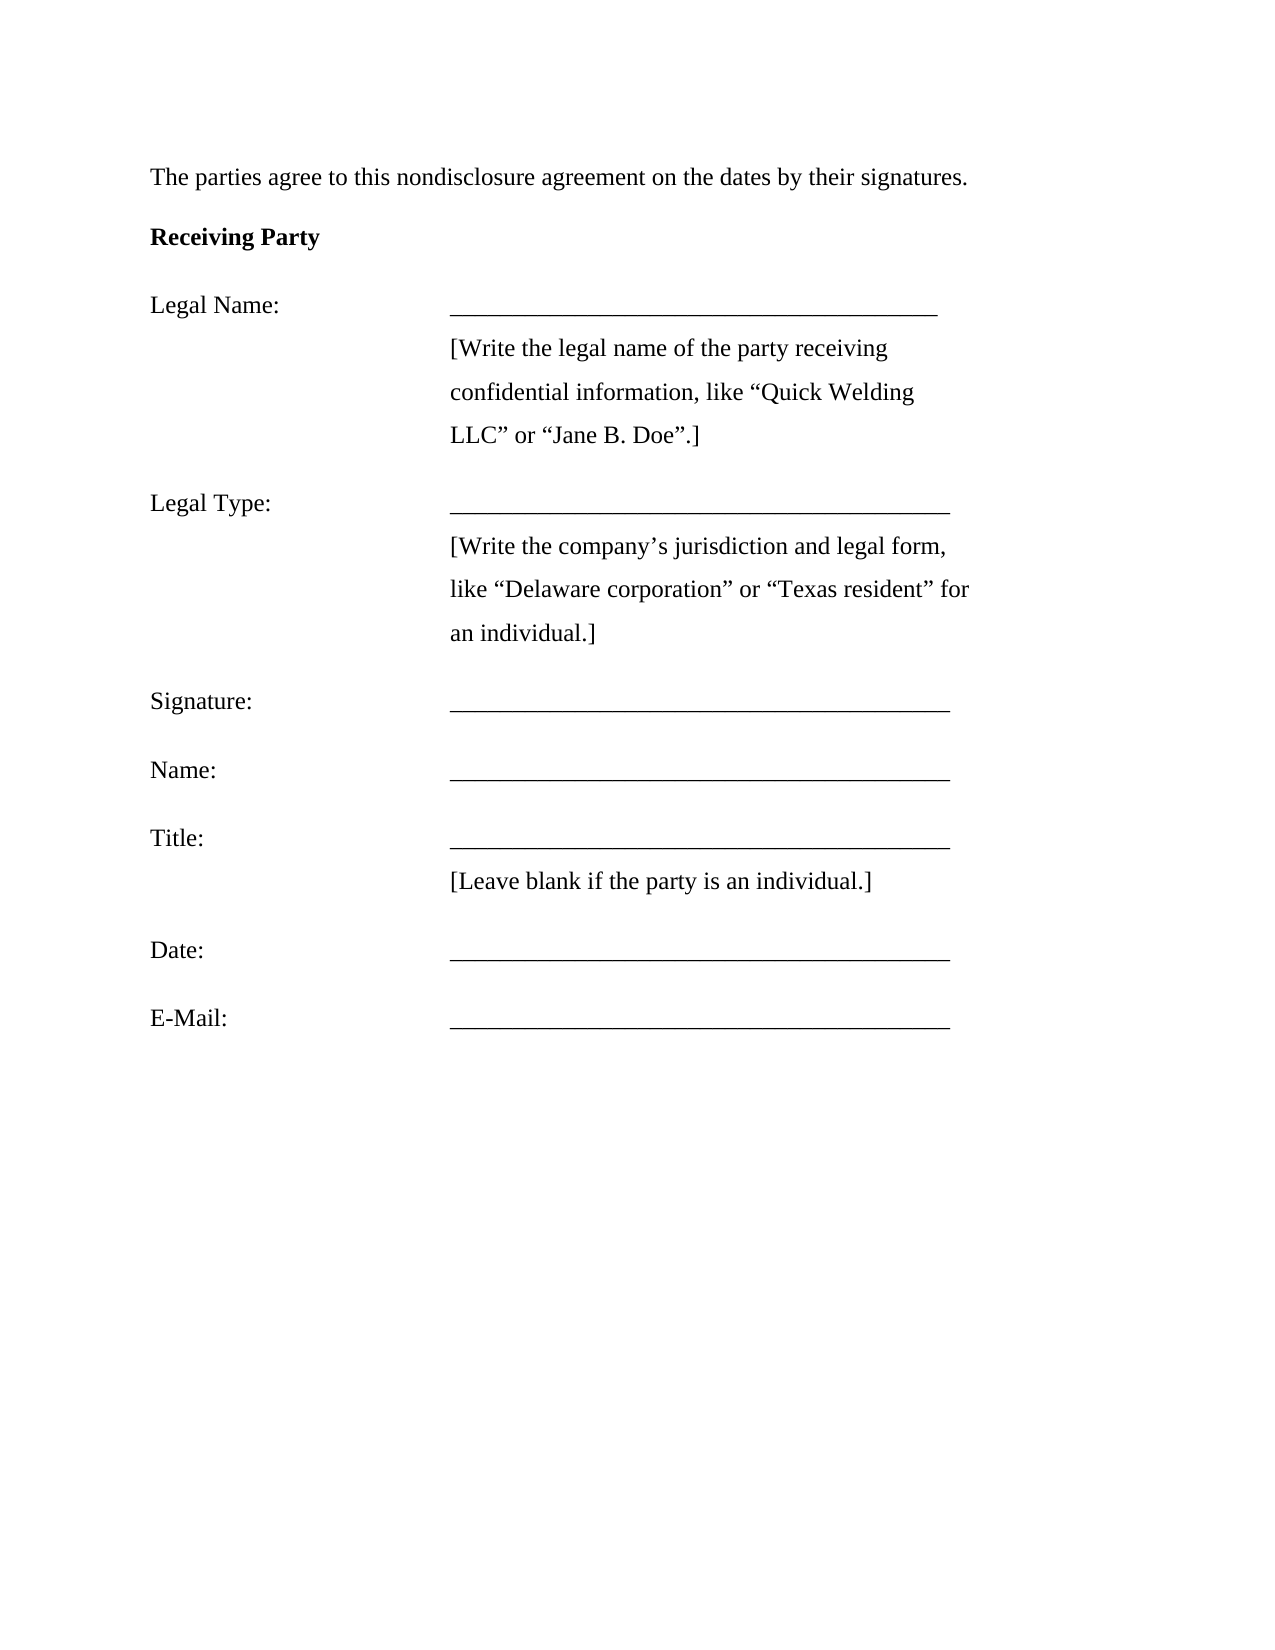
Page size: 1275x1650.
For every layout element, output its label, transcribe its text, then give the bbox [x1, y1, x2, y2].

text Legal Name: _______________________________________ [Write the legal name of the party receiving confidential information, like “Quick Welding LLC” or “Jane B. Doe”.] [150, 290, 975, 448]
text Legal Type: ________________________________________ [Write the company’s jurisdiction and legal form, like “Delaware corporation” or “Texas resident” for an individual.] [150, 488, 975, 646]
text The parties agree to this nondisclosure agreement on the dates by their signatures. [150, 162, 1125, 191]
text E-Mail: ________________________________________ [150, 1003, 975, 1032]
text Date: ________________________________________ [150, 935, 975, 964]
text Signature: ________________________________________ [150, 686, 975, 715]
text Receiving Party [150, 222, 975, 251]
text Name: ________________________________________ [150, 755, 975, 783]
text Title: ________________________________________ [Leave blank if the party is an individual.] [150, 823, 975, 895]
